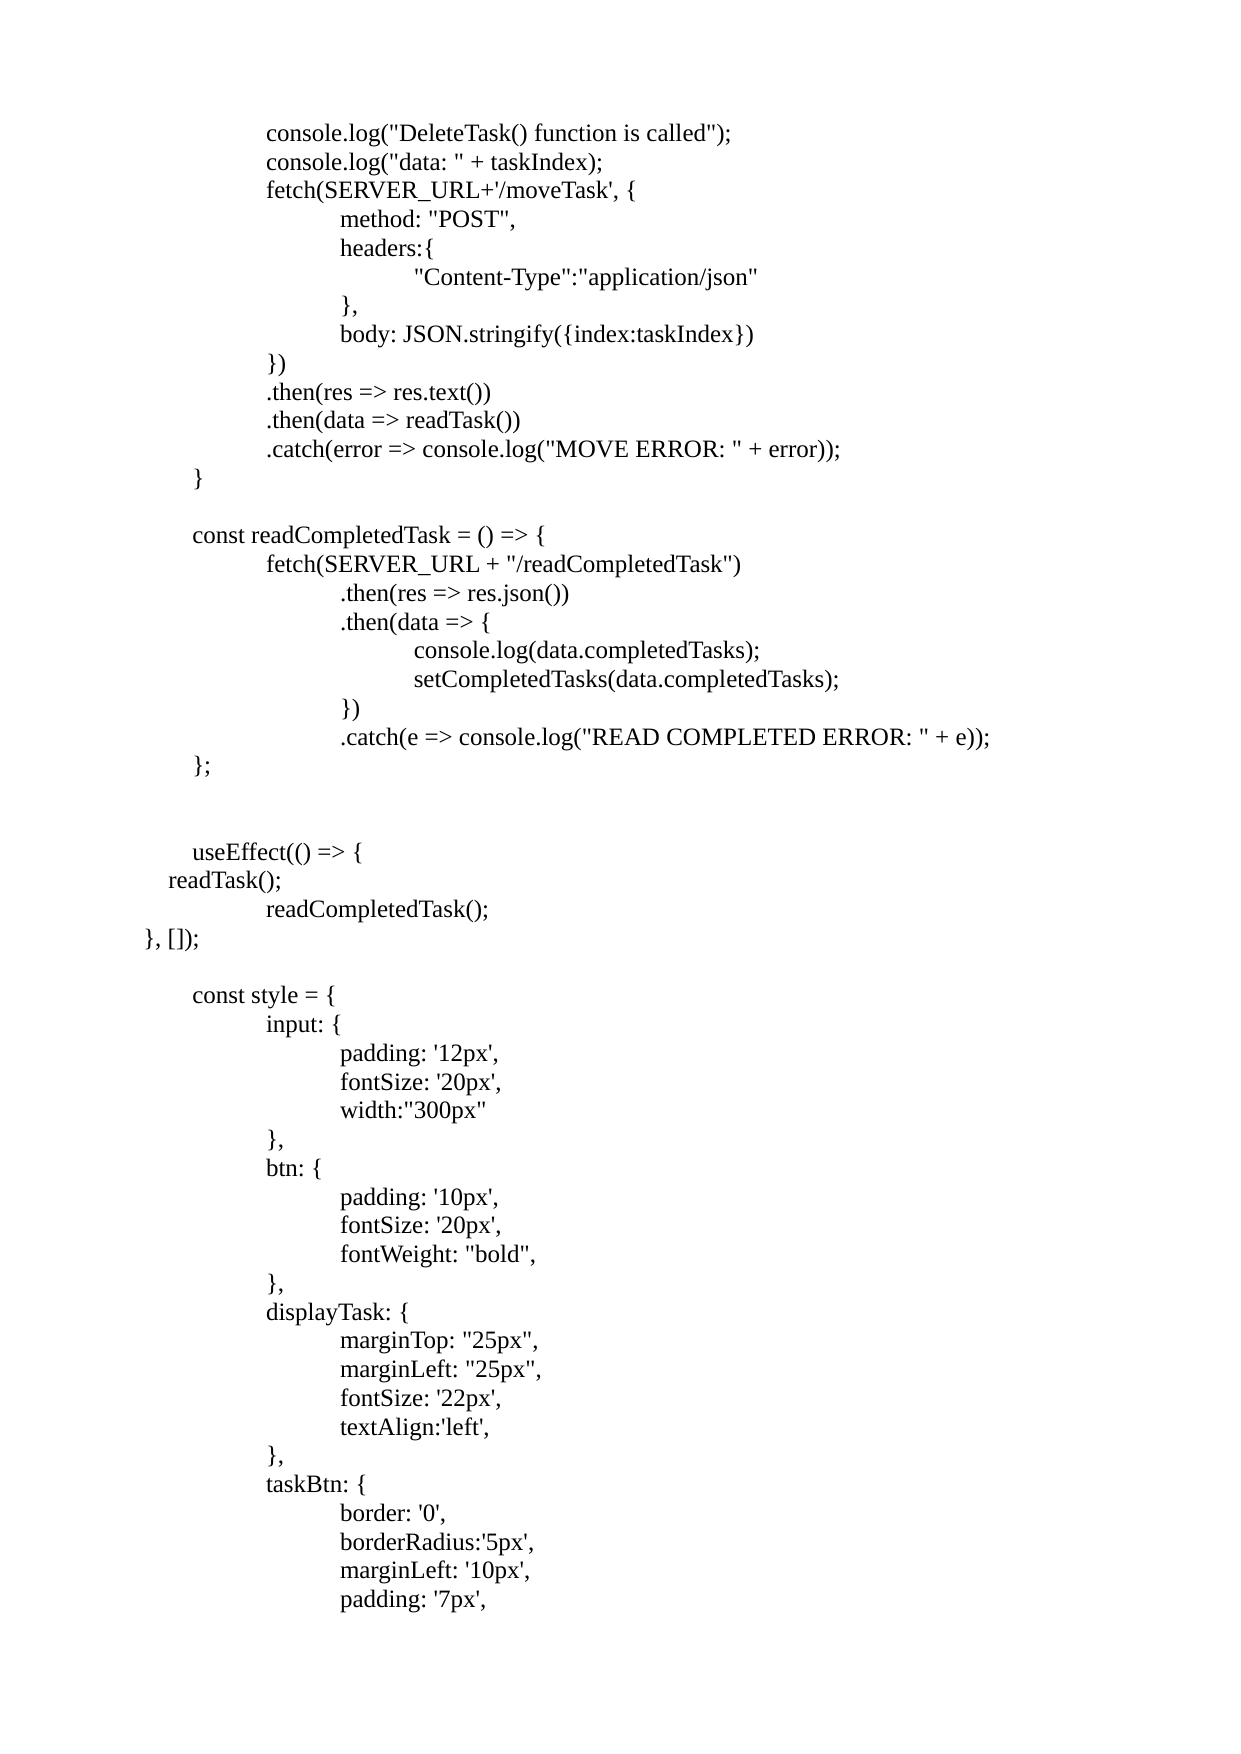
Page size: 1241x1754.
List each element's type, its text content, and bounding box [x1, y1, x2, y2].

text readTask(); [118, 866, 1122, 894]
text marginTop: "25px", [118, 1326, 1122, 1354]
text .then(data => { [118, 607, 1122, 636]
text console.log(data.completedTasks); [118, 636, 1122, 664]
text }, [118, 1441, 1122, 1469]
text const readCompletedTask = () => { [118, 521, 1122, 549]
text btn: { [118, 1153, 1122, 1182]
text fontSize: '22px', [118, 1383, 1122, 1412]
text }; [118, 751, 1122, 779]
text fontSize: '20px', [118, 1067, 1122, 1096]
text fetch(SERVER_URL+'/moveTask', { [118, 176, 1122, 204]
text textAlign:'left', [118, 1412, 1122, 1441]
text .catch(e => console.log("READ COMPLETED ERROR: " + e)); [118, 722, 1122, 751]
text }, [118, 1268, 1122, 1297]
text headers:{ [118, 233, 1122, 262]
text } [118, 463, 1122, 492]
text padding: '12px', [118, 1038, 1122, 1067]
text borderRadius:'5px', [118, 1527, 1122, 1556]
text fontWeight: "bold", [118, 1239, 1122, 1268]
text const style = { [118, 981, 1122, 1009]
text }) [118, 348, 1122, 377]
text marginLeft: "25px", [118, 1354, 1122, 1383]
text }) [118, 693, 1122, 722]
text console.log("data: " + taskIndex); [118, 147, 1122, 176]
text width:"300px" [118, 1096, 1122, 1124]
text .then(res => res.text()) [118, 377, 1122, 406]
text padding: '7px', [118, 1584, 1122, 1613]
text method: "POST", [118, 204, 1122, 233]
text "Content-Type":"application/json" [118, 262, 1122, 291]
text setCompletedTasks(data.completedTasks); [118, 664, 1122, 693]
text taskBtn: { [118, 1469, 1122, 1498]
text }, [118, 291, 1122, 319]
text }, []); [118, 923, 1122, 952]
text .then(res => res.json()) [118, 578, 1122, 607]
text marginLeft: '10px', [118, 1556, 1122, 1584]
text displayTask: { [118, 1297, 1122, 1326]
text body: JSON.stringify({index:taskIndex}) [118, 319, 1122, 348]
text readCompletedTask(); [118, 894, 1122, 923]
text console.log("DeleteTask() function is called"); [118, 118, 1122, 147]
text fetch(SERVER_URL + "/readCompletedTask") [118, 549, 1122, 578]
text border: '0', [118, 1498, 1122, 1527]
text .then(data => readTask()) [118, 406, 1122, 434]
text useEffect(() => { [118, 837, 1122, 866]
text padding: '10px', [118, 1182, 1122, 1211]
text fontSize: '20px', [118, 1211, 1122, 1239]
text }, [118, 1124, 1122, 1153]
text input: { [118, 1009, 1122, 1038]
text .catch(error => console.log("MOVE ERROR: " + error)); [118, 434, 1122, 463]
